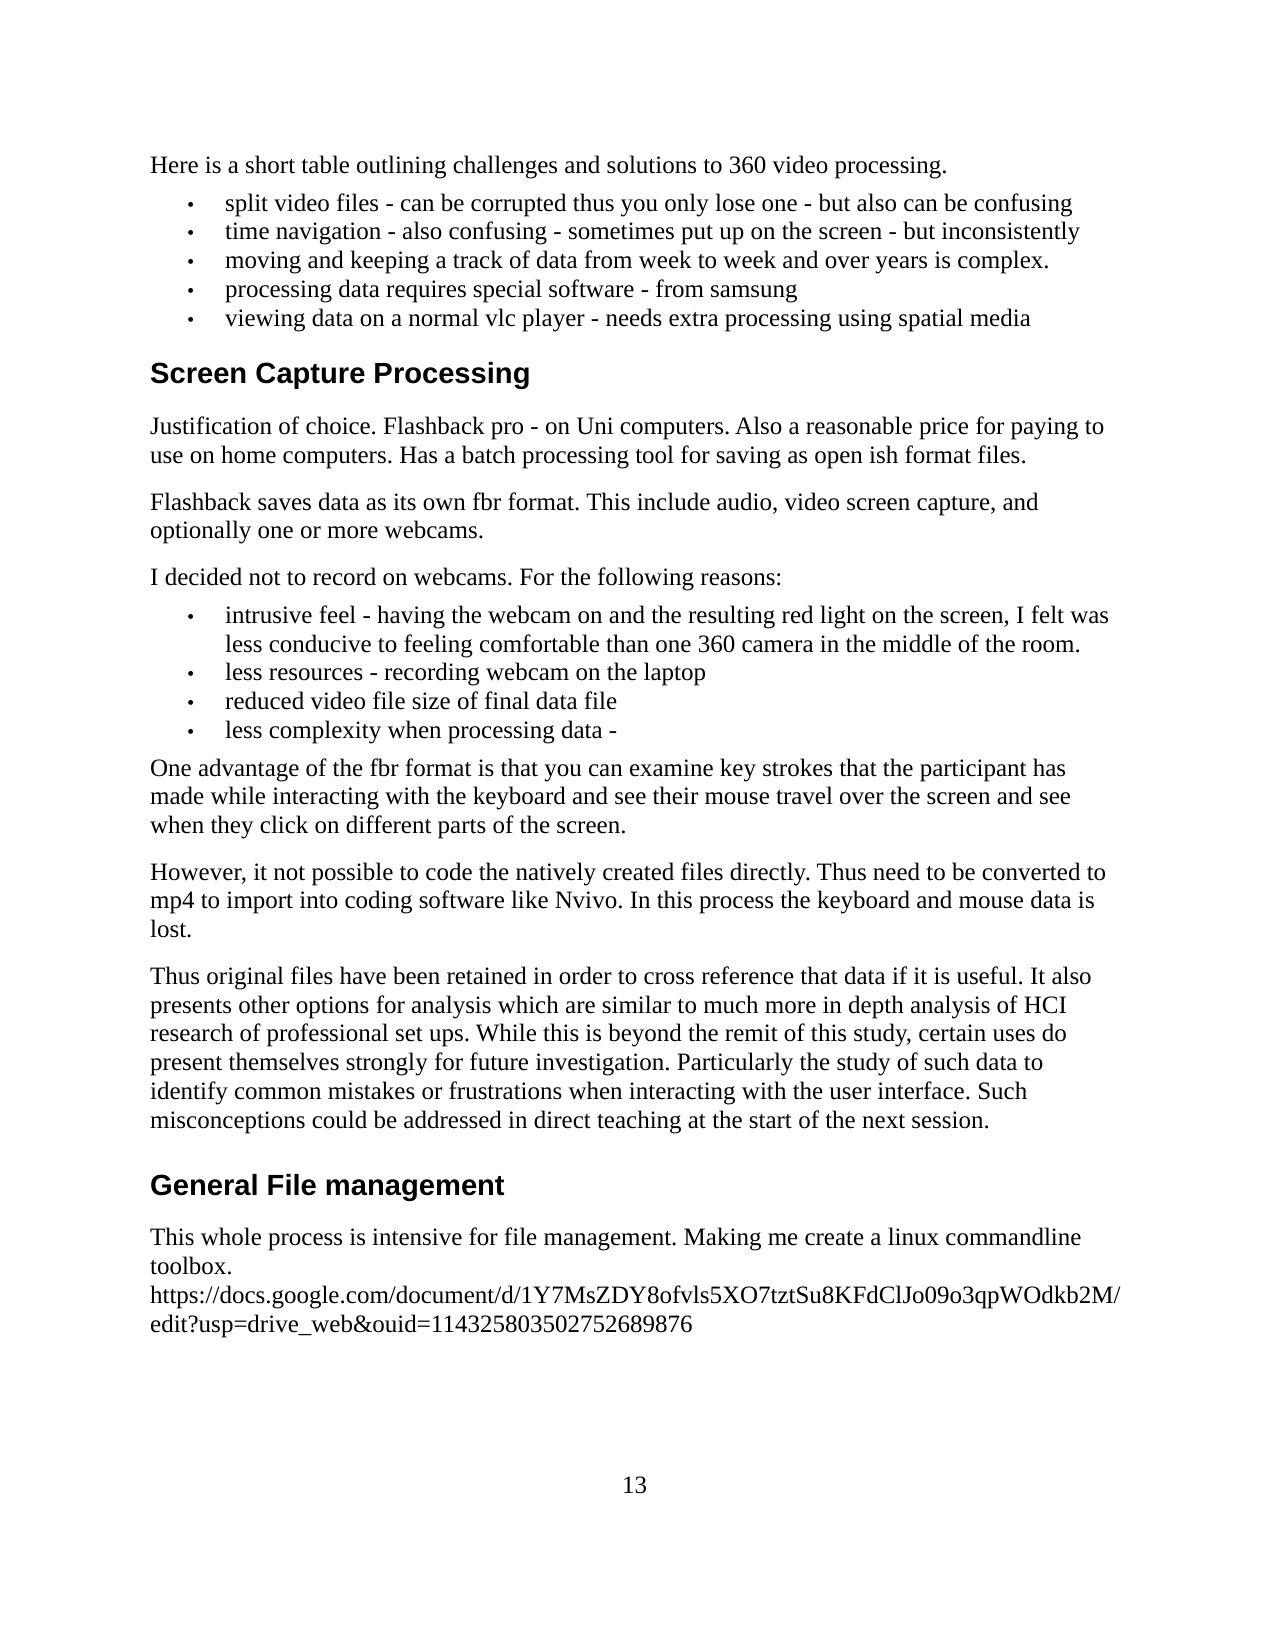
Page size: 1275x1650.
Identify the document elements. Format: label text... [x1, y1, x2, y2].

text Thus original files have been retained in order to cross reference that data if it is useful. It also presents other options for analysis which are similar to much more in depth analysis of HCI research of professional set ups. While this is beyond the remit of this study, certain uses do present themselves strongly for future investigation. Particularly the study of such data to identify common mistakes or frustrations when interacting with the user interface. Such misconceptions could be addressed in direct teaching at the start of the next session. [150, 961, 1125, 1133]
text Here is a short table outlining challenges and solutions to 360 video processing. [150, 150, 1125, 179]
list viewing data on a normal vlc player - needs extra processing using spatial media [187, 303, 1125, 331]
subtitle Screen Capture Processing [150, 356, 1125, 390]
list less complexity when processing data - [187, 715, 1125, 744]
list time navigation - also confusing - sometimes put up on the screen - but inconsistently [187, 216, 1125, 245]
list less resources - recording webcam on the laptop [187, 657, 1125, 686]
subtitle General File management [150, 1167, 1125, 1201]
text One advantage of the fbr format is that you can examine key strokes that the participant has made while interacting with the keyboard and see their mouse travel over the screen and see when they click on different parts of the screen. [150, 753, 1125, 839]
list intrusive feel - having the webcam on and the resulting red light on the screen, I felt was less conducive to feeling comfortable than one 360 camera in the middle of the room. [187, 600, 1125, 657]
list reduced video file size of final data file [187, 686, 1125, 715]
text This whole process is intensive for file management. Making me create a linux commandline toolbox. https://docs.google.com/document/d/1Y7MsZDY8ofvls5XO7tztSu8KFdClJo09o3qpWOdkb2M/edit?usp=drive_web&ouid=114325803502752689876 [150, 1222, 1125, 1337]
list processing data requires special software - from samsung [187, 274, 1125, 303]
list moving and keeping a track of data from week to week and over years is complex. [187, 245, 1125, 274]
text Flashback saves data as its own fbr format. This include audio, video screen capture, and optionally one or more webcams. [150, 487, 1125, 544]
text I decided not to record on webcams. For the following reasons: [150, 562, 1125, 591]
text Justification of choice. Flashback pro - on Uni computers. Also a reasonable price for paying to use on home computers. Has a batch processing tool for saving as open ish format files. [150, 411, 1125, 469]
text However, it not possible to code the natively created files directly. Thus need to be converted to mp4 to import into coding software like Nvivo. In this process the keyboard and mouse data is lost. [150, 857, 1125, 943]
list split video files - can be corrupted thus you only lose one - but also can be confusing [187, 188, 1125, 216]
